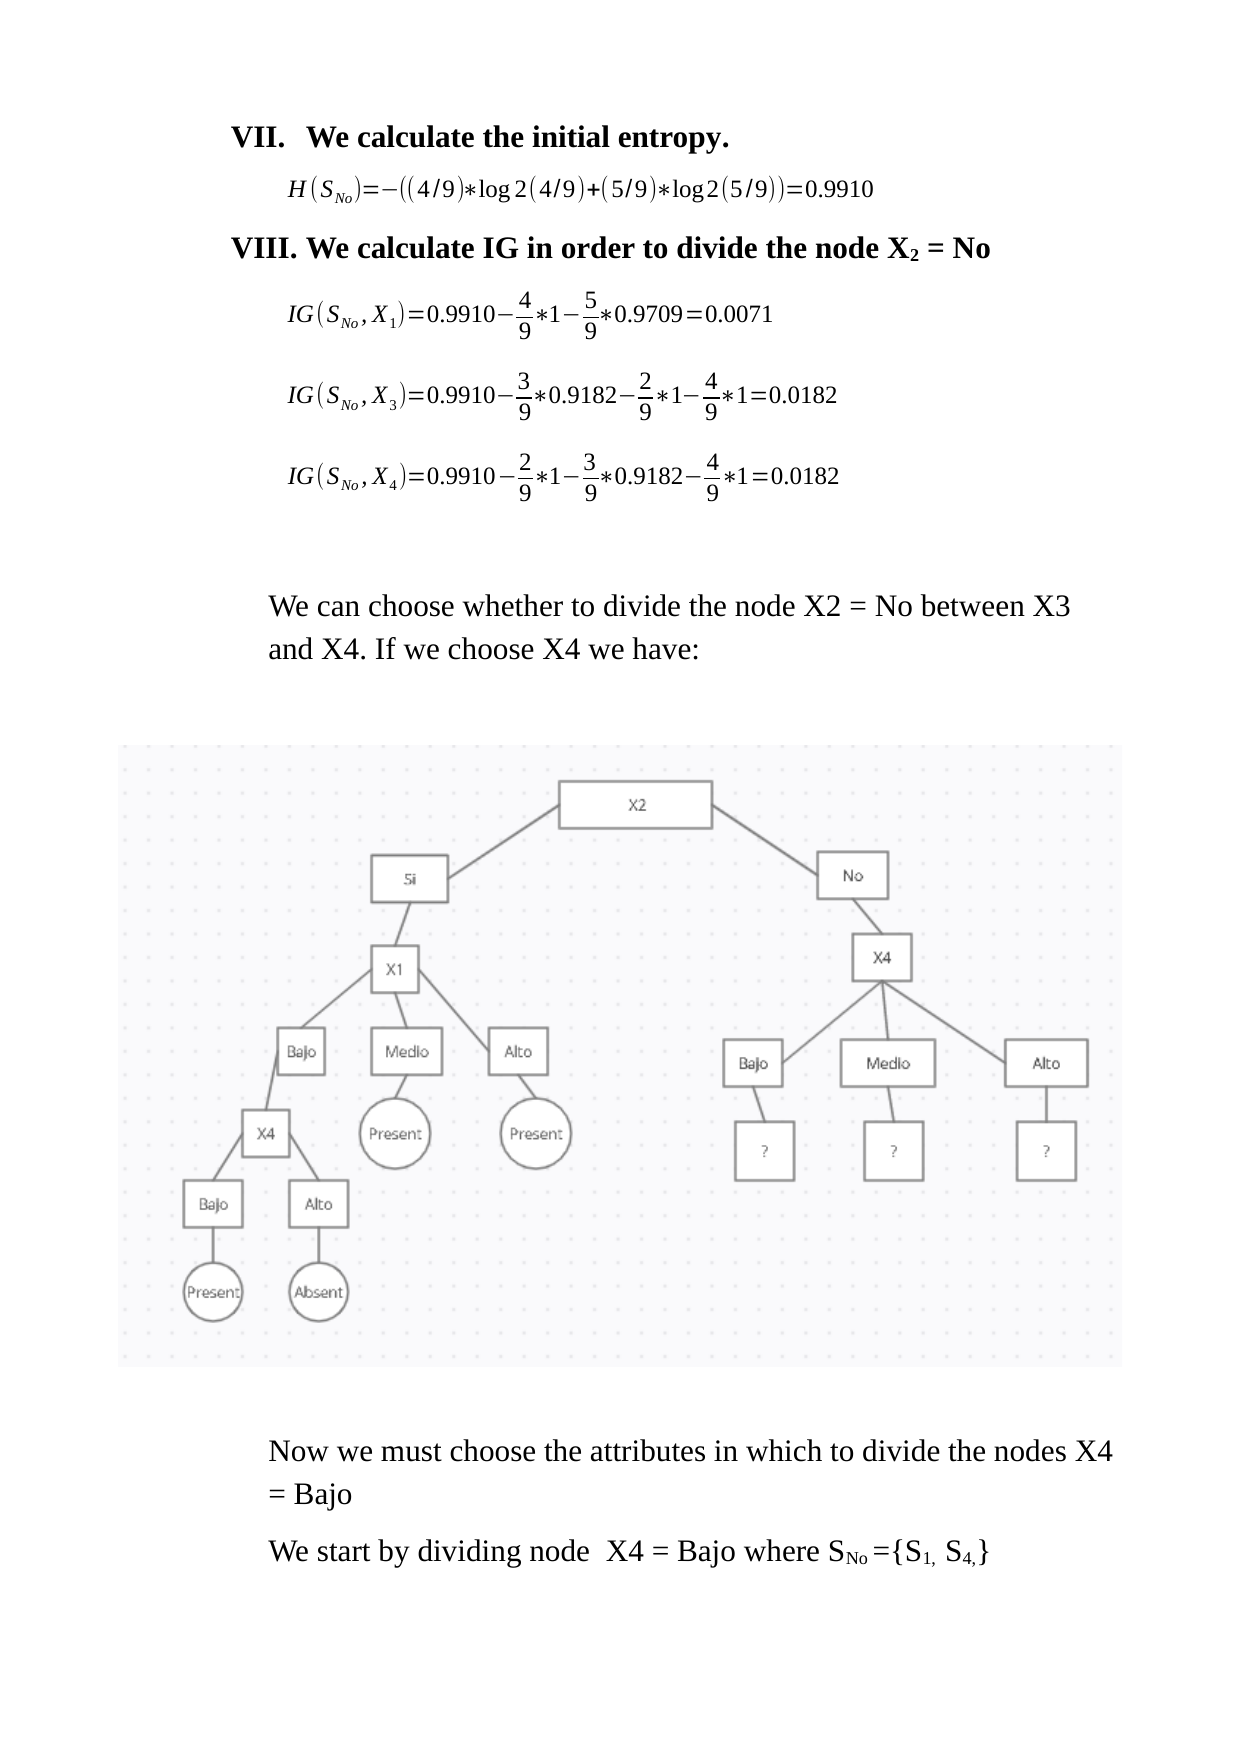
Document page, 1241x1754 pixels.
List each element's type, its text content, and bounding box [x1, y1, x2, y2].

list We start by dividing node X4 = Bajo where SNo ={S1, S4,} [231, 1533, 1122, 1568]
list We calculate IG in order to divide the node X2 = No [231, 229, 1122, 265]
picture [118, 745, 1123, 1367]
list Now we must choose the attributes in which to divide the nodes X4 = Bajo [231, 1432, 1122, 1511]
list We calculate the initial entropy. [231, 118, 1122, 154]
list We can choose whether to divide the node X2 = No between X3 and X4. If we choose X4 we have: [231, 587, 1122, 666]
